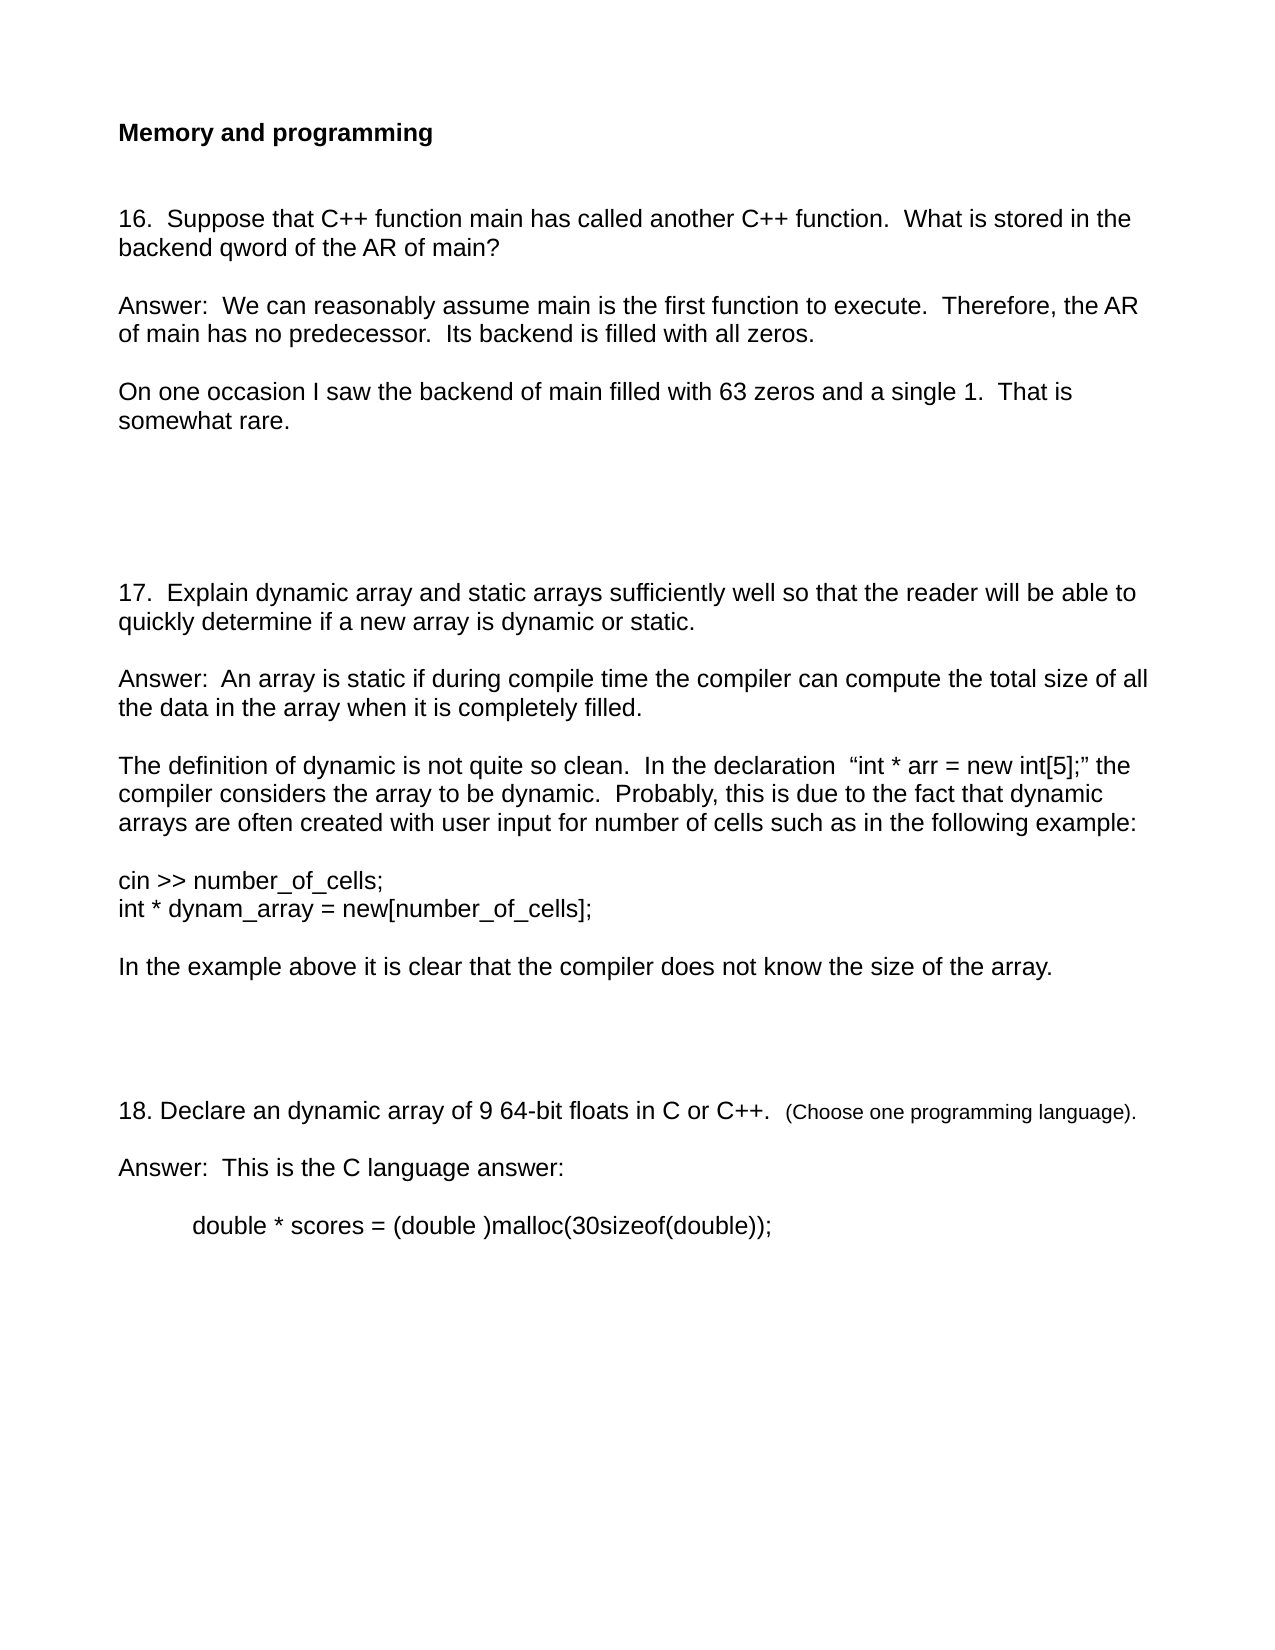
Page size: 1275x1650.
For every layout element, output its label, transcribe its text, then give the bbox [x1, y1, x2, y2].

text 17. Explain dynamic array and static arrays sufficiently well so that the reader will be able to quickly determine if a new array is dynamic or static. [118, 578, 1157, 636]
text Answer: An array is static if during compile time the compiler can compute the total size of all the data in the array when it is completely filled. [118, 664, 1157, 722]
text 18. Declare an dynamic array of 9 64-bit floats in C or C++. (Choose one programming language). [118, 1096, 1157, 1124]
text 16. Suppose that C++ function main has called another C++ function. What is stored in the backend qword of the AR of main? [118, 204, 1157, 262]
text In the example above it is clear that the compiler does not know the size of the array. [118, 952, 1157, 981]
text cin >> number_of_cells; [118, 866, 1157, 894]
text double * scores = (double )malloc(30sizeof(double)); [118, 1211, 1157, 1239]
text The definition of dynamic is not quite so clean. In the declaration “int * arr = new int[5];” the compiler considers the array to be dynamic. Probably, this is due to the fact that dynamic arrays are often created with user input for number of cells such as in the following example: [118, 751, 1157, 837]
text On one occasion I saw the backend of main filled with 63 zeros and a single 1. That is somewhat rare. [118, 377, 1157, 434]
text Answer: We can reasonably assume main is the first function to execute. Therefore, the AR of main has no predecessor. Its backend is filled with all zeros. [118, 291, 1157, 348]
text Memory and programming [118, 118, 1157, 147]
text Answer: This is the C language answer: [118, 1153, 1157, 1182]
text int * dynam_array = new[number_of_cells]; [118, 894, 1157, 923]
